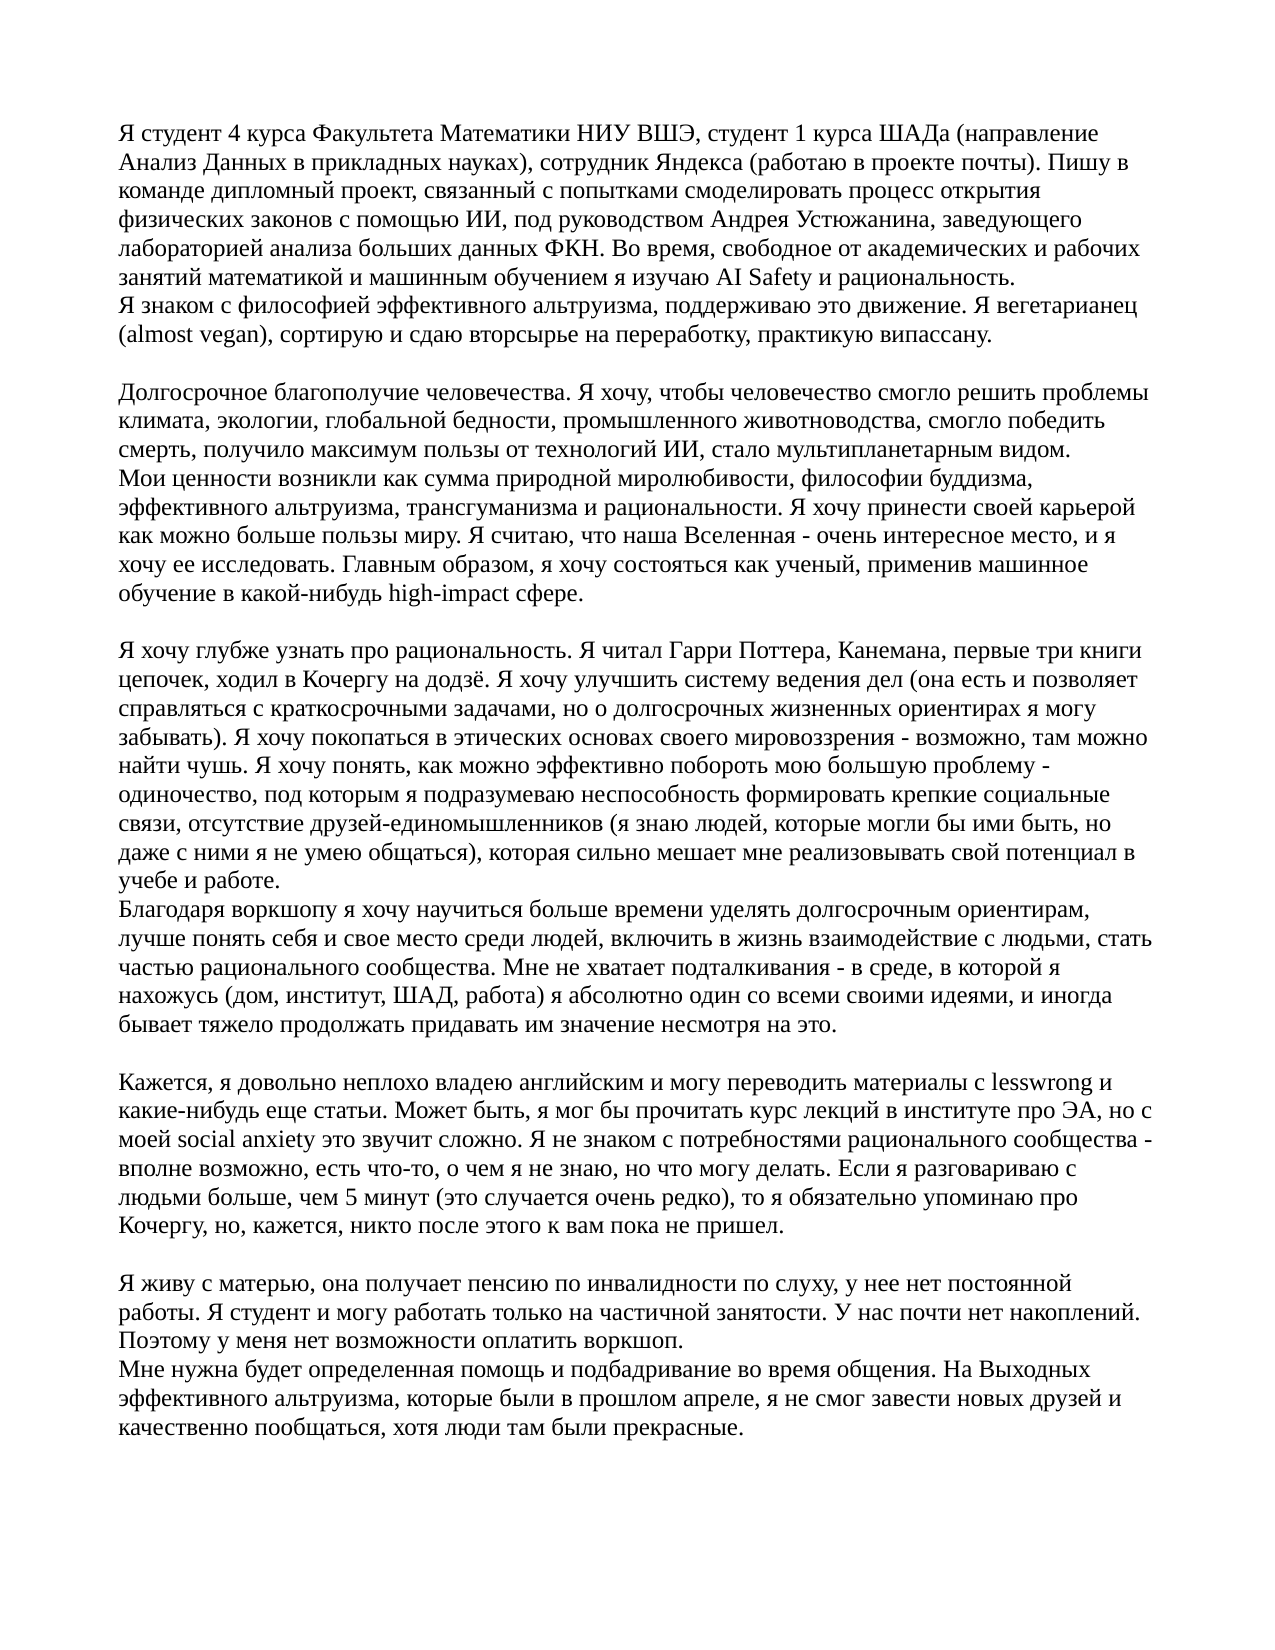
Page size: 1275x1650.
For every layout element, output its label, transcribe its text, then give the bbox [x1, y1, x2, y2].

text Я живу с матерью, она получает пенсию по инвалидности по слуху, у нее нет постоянной работы. Я студент и могу работать только на частичной занятости. У нас почти нет накоплений. Поэтому у меня нет возможности оплатить воркшоп. [118, 1268, 1157, 1354]
text Мне нужна будет определенная помощь и подбадривание во время общения. На Выходных эффективного альтруизма, которые были в прошлом апреле, я не смог завести новых друзей и качественно пообщаться, хотя люди там были прекрасные. [118, 1354, 1157, 1441]
text Кажется, я довольно неплохо владею английским и могу переводить материалы с lesswrong и какие-нибудь еще статьи. Может быть, я мог бы прочитать курс лекций в институте про ЭА, но с моей social anxiety это звучит сложно. Я не знаком с потребностями рационального сообщества - вполне возможно, есть что-то, о чем я не знаю, но что могу делать. Если я разговариваю с людьми больше, чем 5 минут (это случается очень редко), то я обязательно упоминаю про Кочергу, но, кажется, никто после этого к вам пока не пришел. [118, 1067, 1157, 1239]
text Долгосрочное благополучие человечества. Я хочу, чтобы человечество смогло решить проблемы климата, экологии, глобальной бедности, промышленного животноводства, смогло победить смерть, получило максимум пользы от технологий ИИ, стало мультипланетарным видом. Мои ценности возникли как сумма природной миролюбивости, философии буддизма, эффективного альтруизма, трансгуманизма и рациональности. Я хочу принести своей карьерой как можно больше пользы миру. Я считаю, что наша Вселенная - очень интересное место, и я хочу ее исследовать. Главным образом, я хочу состояться как ученый, применив машинное обучение в какой-нибудь high-impact сфере. [118, 377, 1157, 607]
text Я студент 4 курса Факультета Математики НИУ ВШЭ, студент 1 курса ШАДа (направление Анализ Данных в прикладных науках), сотрудник Яндекса (работаю в проекте почты). Пишу в команде дипломный проект, связанный с попытками смоделировать процесс открытия физических законов с помощью ИИ, под руководством Андрея Устюжанина, заведующего лабораторией анализа больших данных ФКН. Во время, свободное от академических и рабочих занятий математикой и машинным обучением я изучаю AI Safety и рациональность. Я знаком с философией эффективного альтруизма, поддерживаю это движение. Я вегетарианец (almost vegan), сортирую и сдаю вторсырье на переработку, практикую випассану. [118, 118, 1157, 348]
text Я хочу глубже узнать про рациональность. Я читал Гарри Поттера, Канемана, первые три книги цепочек, ходил в Кочергу на додзё. Я хочу улучшить систему ведения дел (она есть и позволяет справляться с краткосрочными задачами, но о долгосрочных жизненных ориентирах я могу забывать). Я хочу покопаться в этических основах своего мировоззрения - возможно, там можно найти чушь. Я хочу понять, как можно эффективно побороть мою большую проблему - одиночество, под которым я подразумеваю неспособность формировать крепкие социальные связи, отсутствие друзей-единомышленников (я знаю людей, которые могли бы ими быть, но даже с ними я не умею общаться), которая сильно мешает мне реализовывать свой потенциал в учебе и работе. Благодаря воркшопу я хочу научиться больше времени уделять долгосрочным ориентирам, лучше понять себя и свое место среди людей, включить в жизнь взаимодействие с людьми, стать частью рационального сообщества. Мне не хватает подталкивания - в среде, в которой я нахожусь (дом, институт, ШАД, работа) я абсолютно один со всеми своими идеями, и иногда бывает тяжело продолжать придавать им значение несмотря на это. [118, 636, 1157, 1038]
